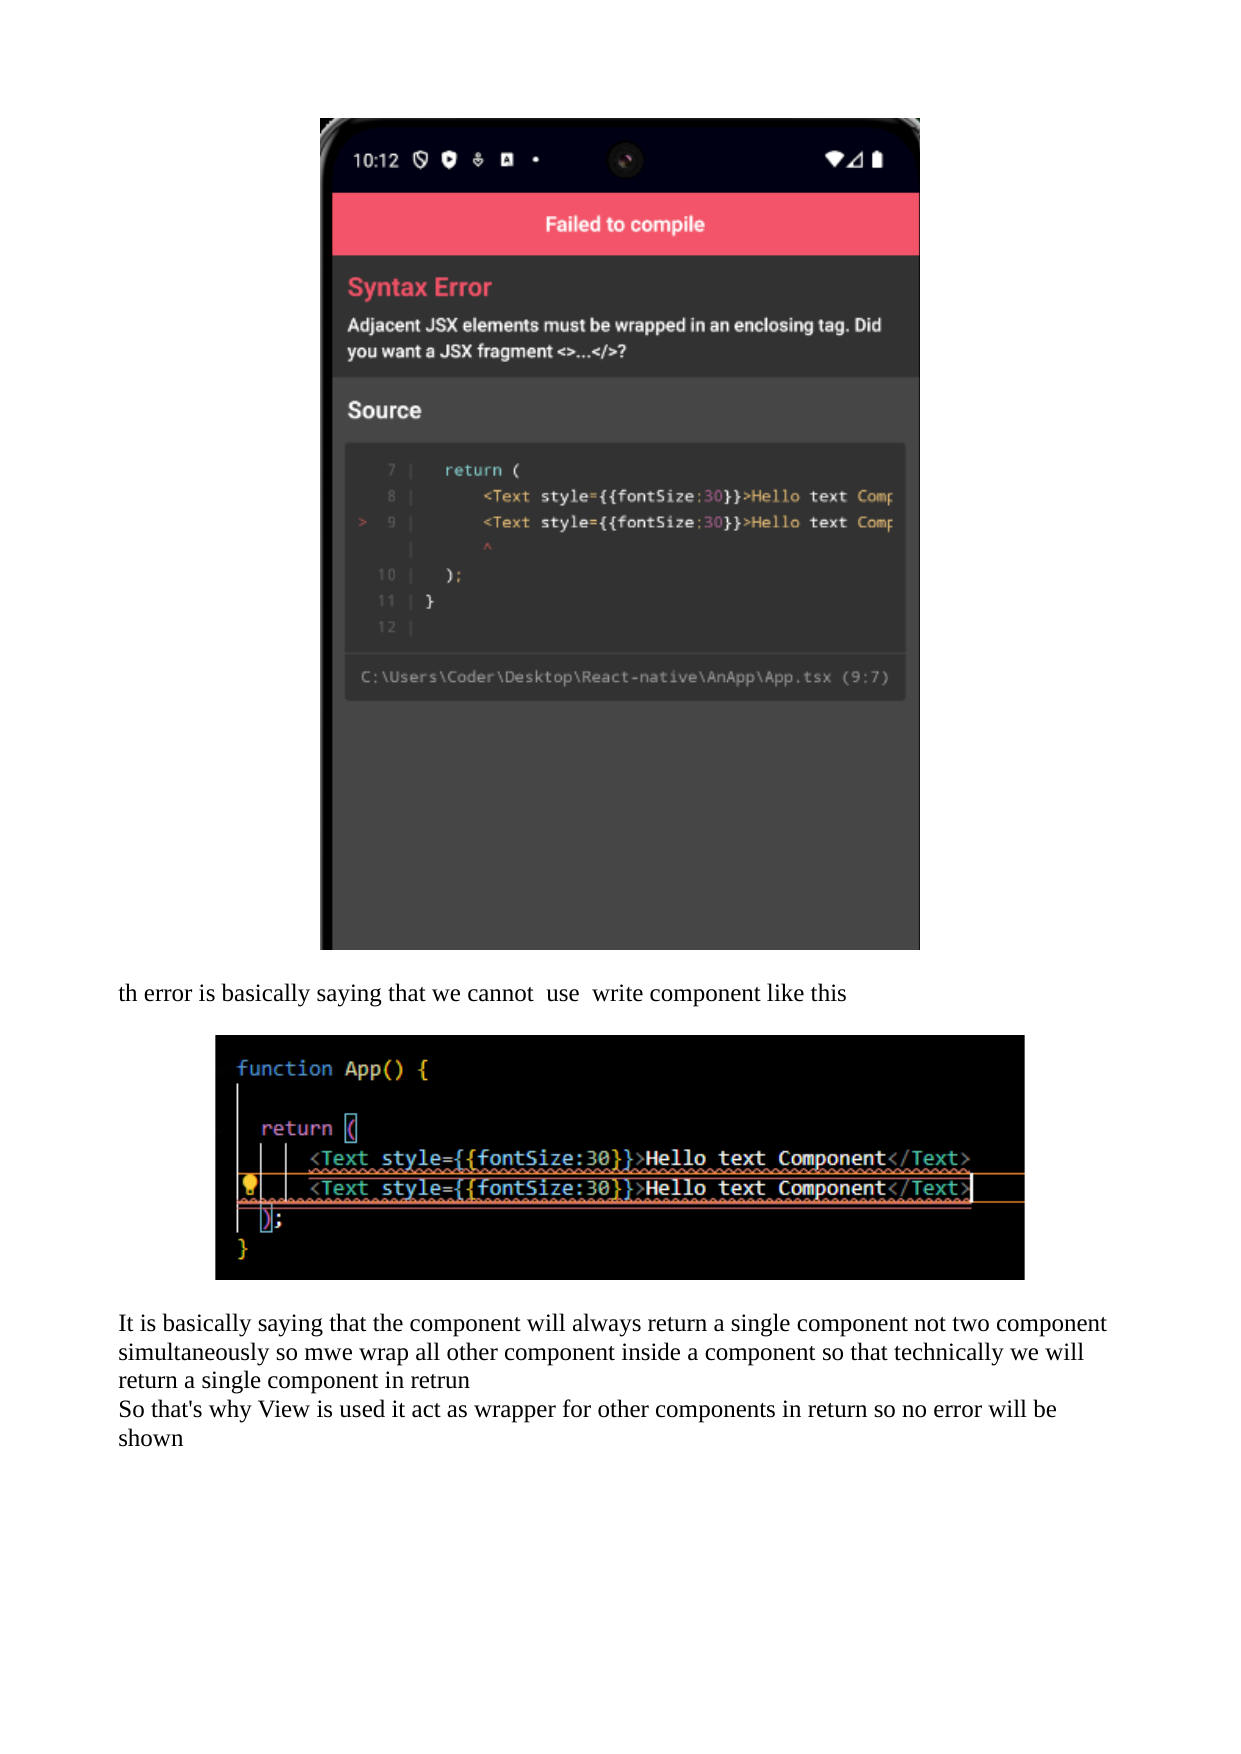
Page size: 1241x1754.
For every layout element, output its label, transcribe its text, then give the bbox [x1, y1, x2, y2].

text It is basically saying that the component will always return a single component not two component simultaneously so mwe wrap all other component inside a component so that technically we will return a single component in retrun [118, 1308, 1122, 1394]
text So that's why View is used it act as wrapper for other components in return so no error will be shown [118, 1394, 1122, 1452]
picture [215, 1035, 1025, 1280]
picture [320, 118, 920, 950]
text th error is basically saying that we cannot use write component like this [118, 978, 1122, 1007]
